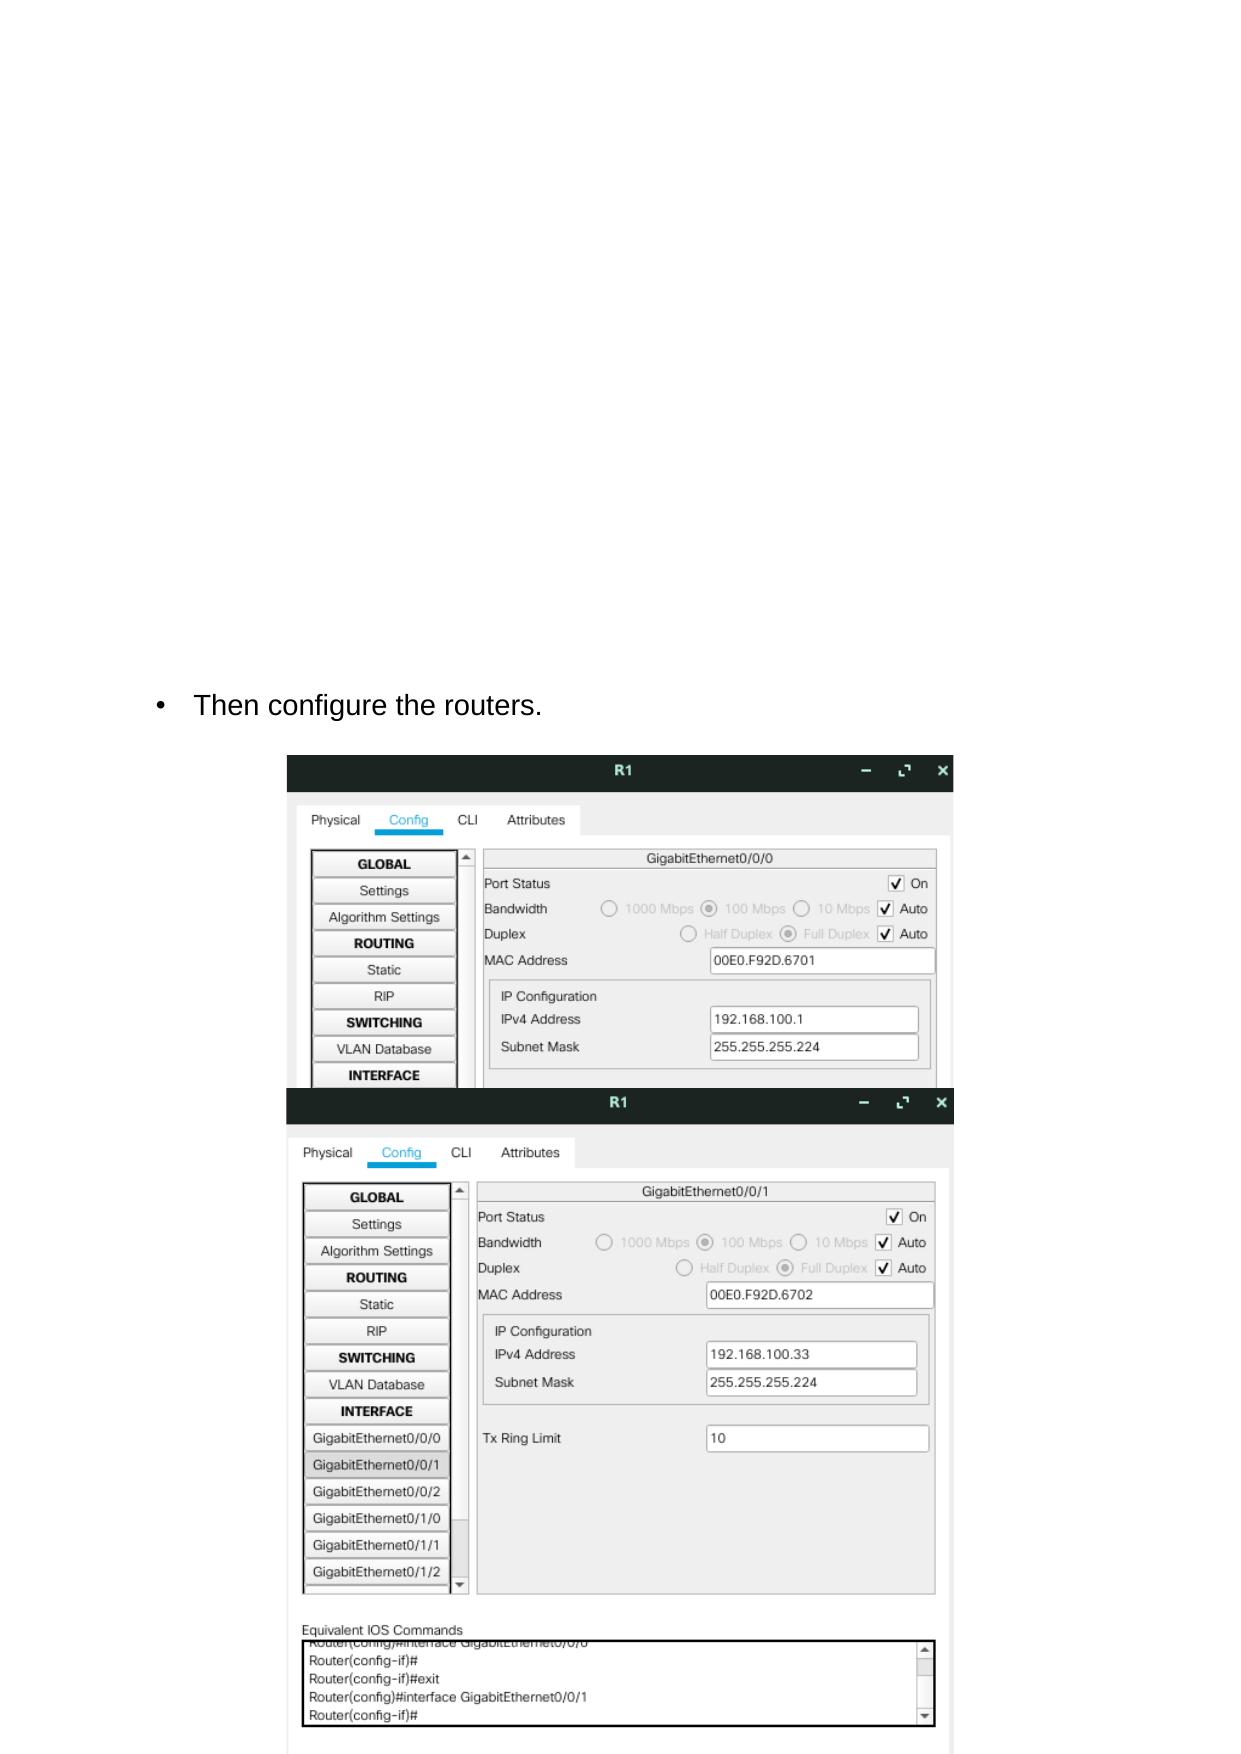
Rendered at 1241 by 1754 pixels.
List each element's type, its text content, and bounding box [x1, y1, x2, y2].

list Then configure the routers. [156, 688, 1122, 722]
picture [286, 755, 954, 1754]
